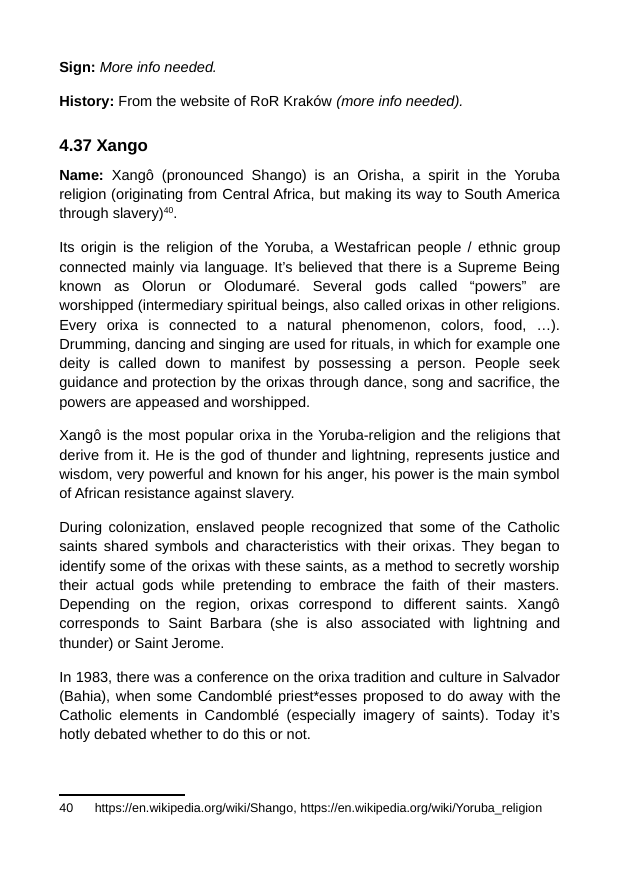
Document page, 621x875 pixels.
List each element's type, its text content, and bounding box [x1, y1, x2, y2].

text Xangô is the most popular orixa in the Yoruba-religion and the religions that derive from it. He is the god of thunder and lightning, represents justice and wisdom, very powerful and known for his anger, his power is the main symbol of African resistance against slavery. [59, 427, 561, 502]
text https://en.wikipedia.org/wiki/Shango, https://en.wikipedia.org/wiki/Yoruba_religion [59, 801, 561, 815]
subtitle Xango [59, 136, 561, 155]
text Sign: More info needed. [59, 59, 561, 76]
text Name: Xangô (pronounced Shango) is an Orisha, a spirit in the Yoruba religion (originating from Central Africa, but making its way to South America through slavery). [59, 167, 561, 222]
text Its origin is the religion of the Yoruba, a Westafrican people / ethnic group connected mainly via language. It’s believed that there is a Supreme Being known as Olorun or Olodumaré. Several gods called “powers” are worshipped (intermediary spiritual beings, also called orixas in other religions. Every orixa is connected to a natural phenomenon, colors, food, …). Drumming, dancing and singing are used for rituals, in which for example one deity is called down to manifest by possessing a person. People seek guidance and protection by the orixas through dance, song and sacrifice, the powers are appeased and worshipped. [59, 239, 561, 410]
text During colonization, enslaved people recognized that some of the Catholic saints shared symbols and characteristics with their orixas. They began to identify some of the orixas with these saints, as a method to secretly worship their actual gods while pretending to embrace the faith of their masters. Depending on the region, orixas correspond to different saints. Xangô corresponds to Saint Barbara (she is also associated with lightning and thunder) or Saint Jerome. [59, 519, 561, 651]
text History: From the website of RoR Kraków (more info needed). [59, 93, 561, 110]
text In 1983, there was a conference on the orixa tradition and culture in Salvador (Bahia), when some Candomblé priest*esses proposed to do away with the Catholic elements in Candomblé (especially imagery of saints). Today it’s hotly debated whether to do this or not. [59, 668, 561, 743]
